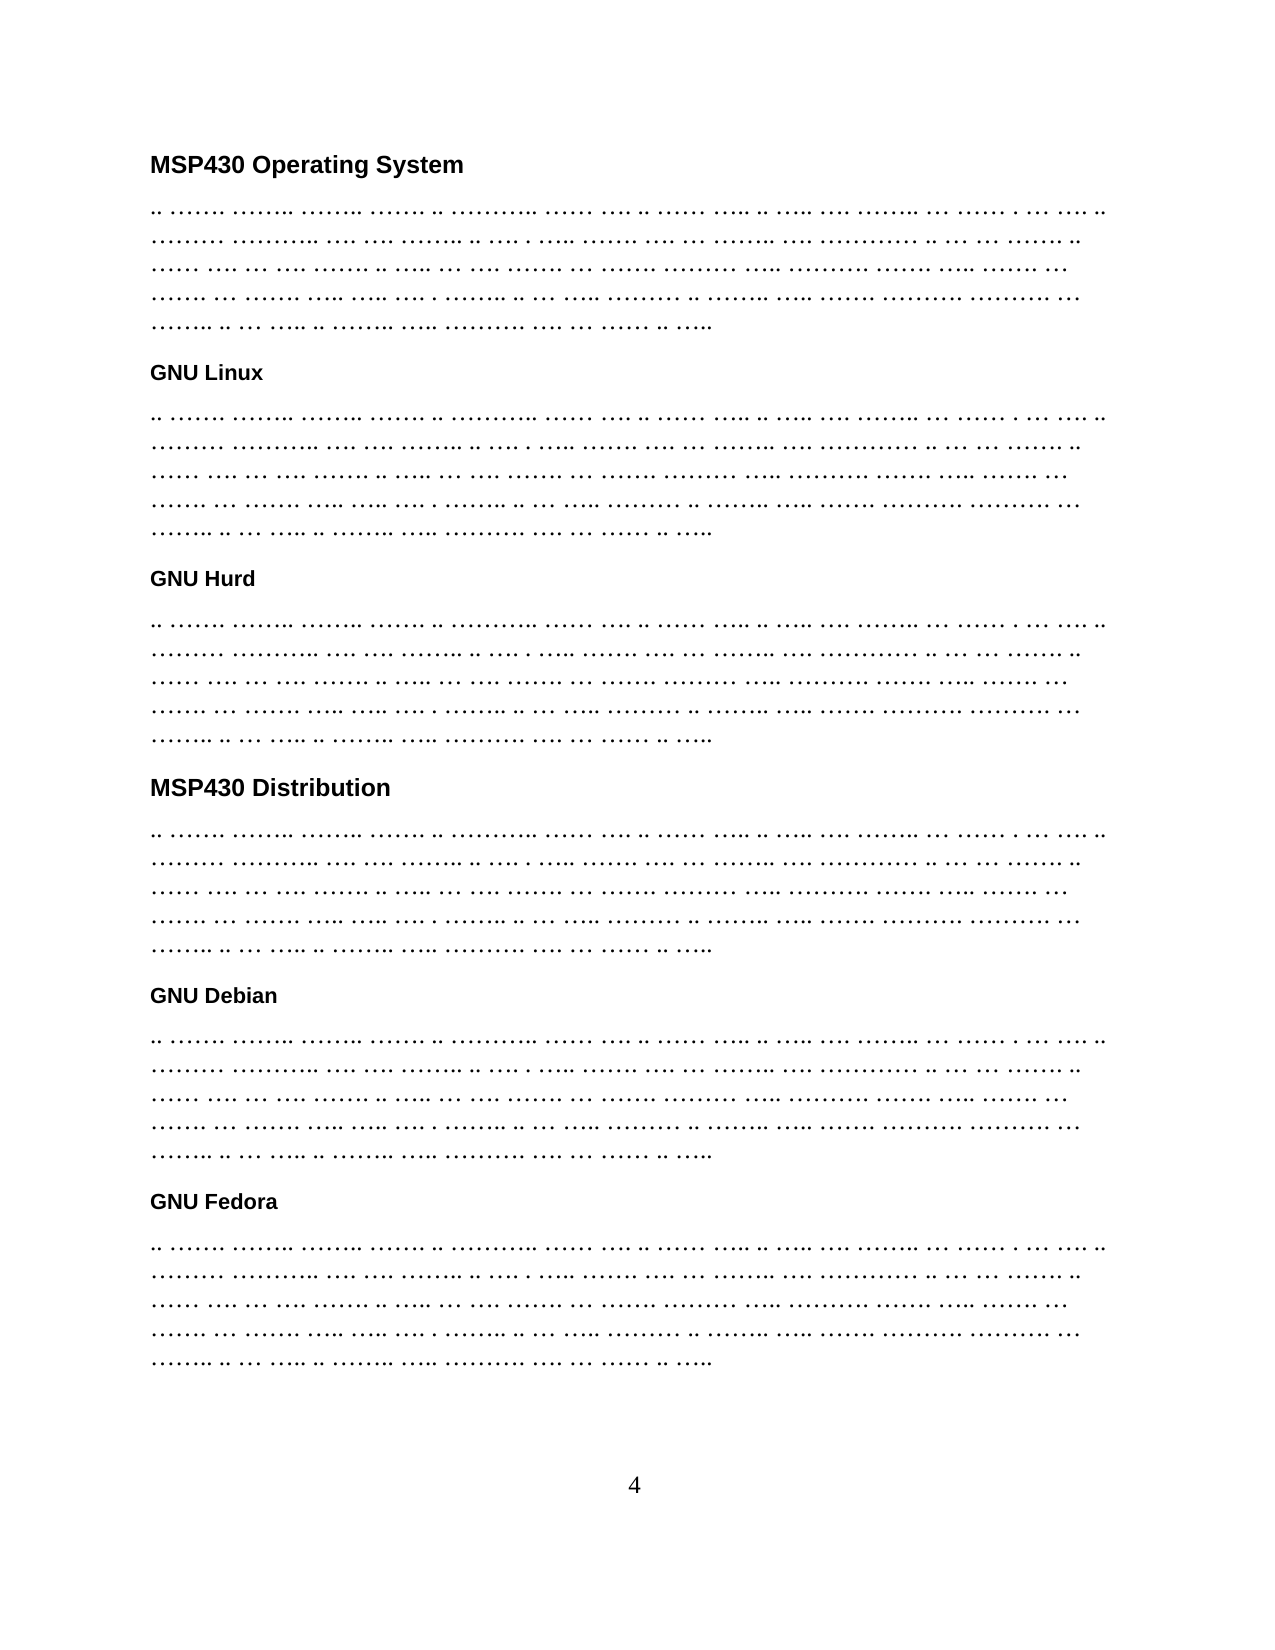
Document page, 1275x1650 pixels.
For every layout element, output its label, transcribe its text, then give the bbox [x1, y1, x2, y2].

subtitle GNU Hurd [150, 566, 1125, 591]
subtitle MSP430 Distribution [150, 773, 1125, 801]
subtitle GNU Linux [150, 360, 1125, 385]
text .. ……. …….. …….. ……. .. ……….. …… …. .. …… ….. .. ….. …. …….. … …… . … …. .. ……… ……….. …. …. …….. .. …. . ….. ……. …. … …….. …. ………… .. … … ……. .. …… …. … …. ……. .. ….. … …. ……. … ……. ……… ….. ………. ……. ….. ……. … ……. … ……. ….. ….. …. . …….. .. … ….. ……… .. …….. ….. ……. ………. ………. … …….. .. … ….. .. …….. ….. ………. …. … …… .. ….. [150, 397, 1125, 541]
text .. ……. …….. …….. ……. .. ……….. …… …. .. …… ….. .. ….. …. …….. … …… . … …. .. ……… ……….. …. …. …….. .. …. . ….. ……. …. … …….. …. ………… .. … … ……. .. …… …. … …. ……. .. ….. … …. ……. … ……. ……… ….. ………. ……. ….. ……. … ……. … ……. ….. ….. …. . …….. .. … ….. ……… .. …….. ….. ……. ………. ………. … …….. .. … ….. .. …….. ….. ………. …. … …… .. ….. [150, 191, 1125, 335]
subtitle GNU Fedora [150, 1189, 1125, 1214]
text .. ……. …….. …….. ……. .. ……….. …… …. .. …… ….. .. ….. …. …….. … …… . … …. .. ……… ……….. …. …. …….. .. …. . ….. ……. …. … …….. …. ………… .. … … ……. .. …… …. … …. ……. .. ….. … …. ……. … ……. ……… ….. ………. ……. ….. ……. … ……. … ……. ….. ….. …. . …….. .. … ….. ……… .. …….. ….. ……. ………. ………. … …….. .. … ….. .. …….. ….. ………. …. … …… .. ….. [150, 814, 1125, 957]
text .. ……. …….. …….. ……. .. ……….. …… …. .. …… ….. .. ….. …. …….. … …… . … …. .. ……… ……….. …. …. …….. .. …. . ….. ……. …. … …….. …. ………… .. … … ……. .. …… …. … …. ……. .. ….. … …. ……. … ……. ……… ….. ………. ……. ….. ……. … ……. … ……. ….. ….. …. . …….. .. … ….. ……… .. …….. ….. ……. ………. ………. … …….. .. … ….. .. …….. ….. ………. …. … …… .. ….. [150, 1020, 1125, 1164]
subtitle MSP430 Operating System [150, 150, 1125, 178]
text .. ……. …….. …….. ……. .. ……….. …… …. .. …… ….. .. ….. …. …….. … …… . … …. .. ……… ……….. …. …. …….. .. …. . ….. ……. …. … …….. …. ………… .. … … ……. .. …… …. … …. ……. .. ….. … …. ……. … ……. ……… ….. ………. ……. ….. ……. … ……. … ……. ….. ….. …. . …….. .. … ….. ……… .. …….. ….. ……. ………. ………. … …….. .. … ….. .. …….. ….. ………. …. … …… .. ….. [150, 1227, 1125, 1370]
subtitle GNU Debian [150, 982, 1125, 1008]
text .. ……. …….. …….. ……. .. ……….. …… …. .. …… ….. .. ….. …. …….. … …… . … …. .. ……… ……….. …. …. …….. .. …. . ….. ……. …. … …….. …. ………… .. … … ……. .. …… …. … …. ……. .. ….. … …. ……. … ……. ……… ….. ………. ……. ….. ……. … ……. … ……. ….. ….. …. . …….. .. … ….. ……… .. …….. ….. ……. ………. ………. … …….. .. … ….. .. …….. ….. ………. …. … …… .. ….. [150, 604, 1125, 748]
